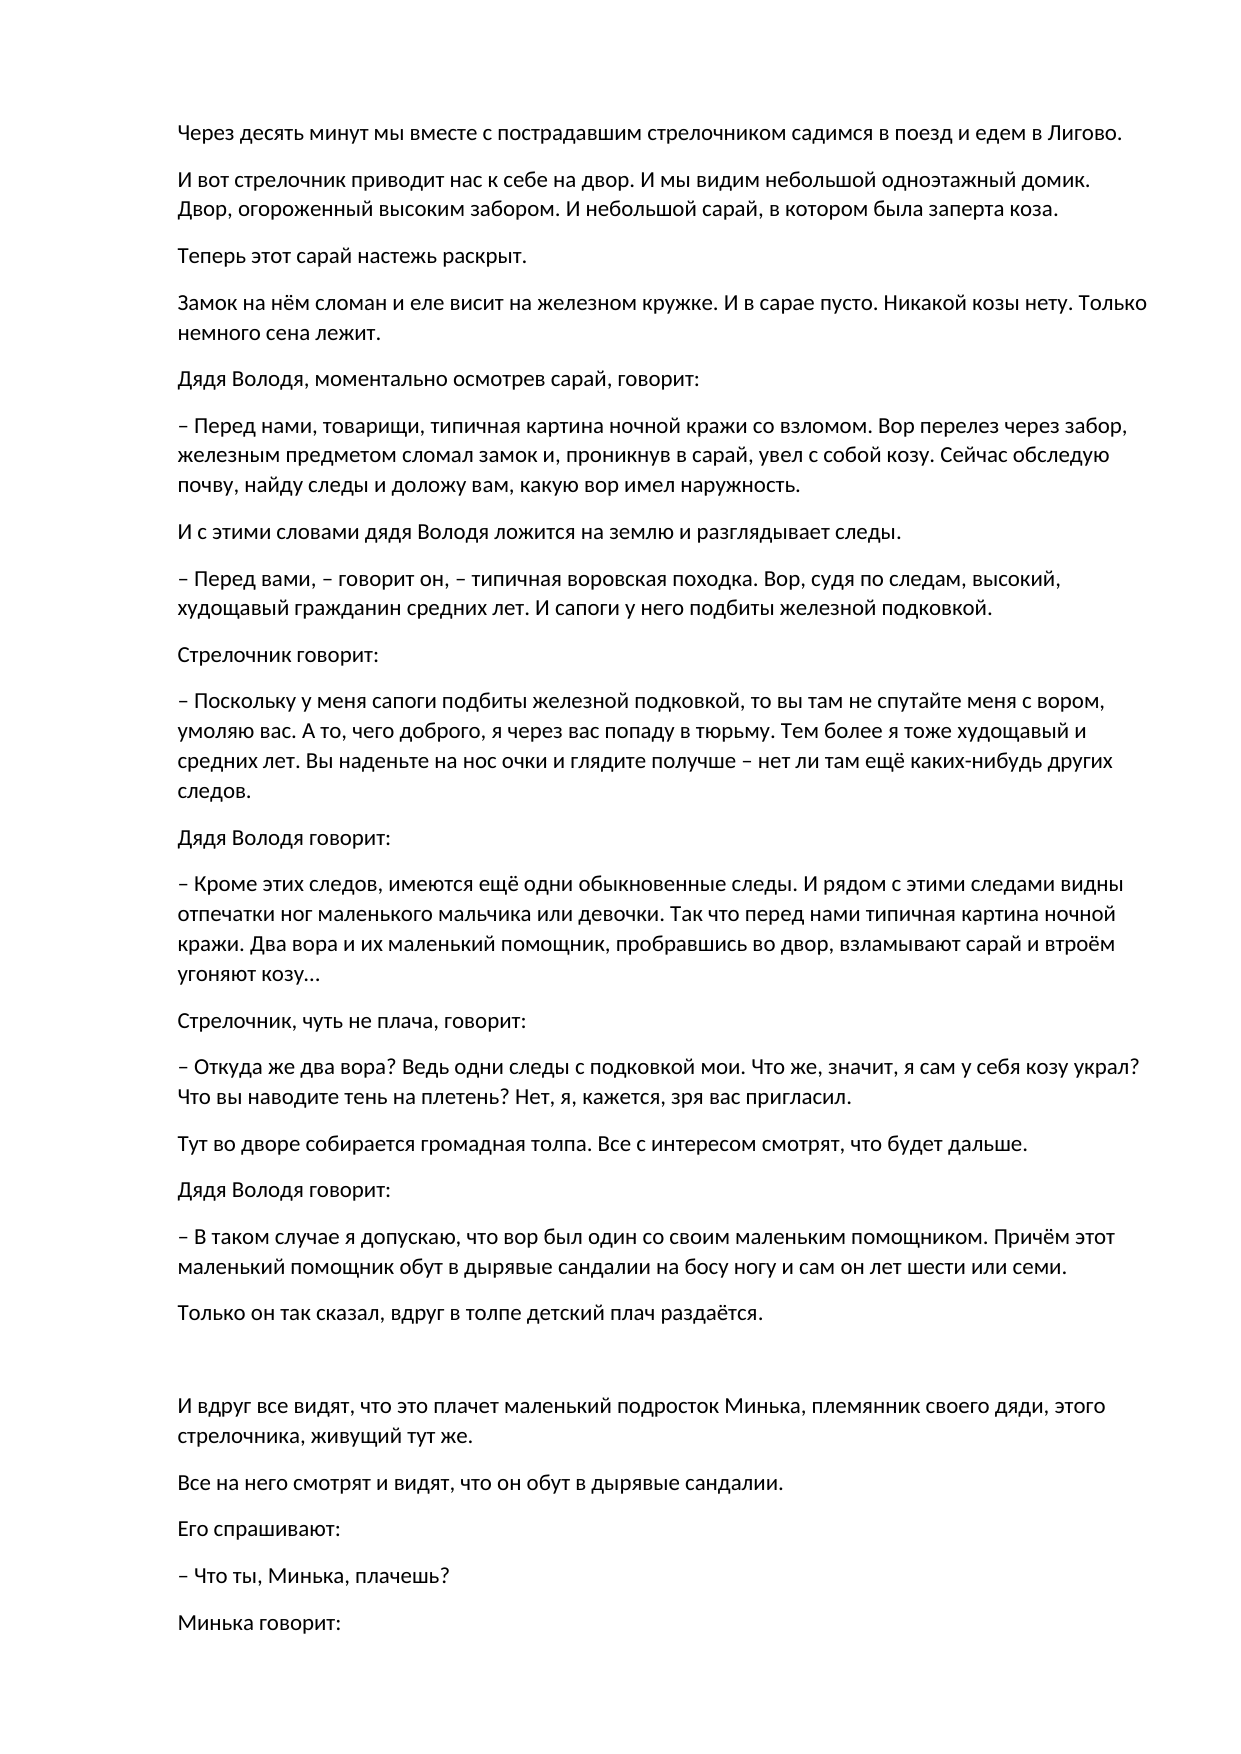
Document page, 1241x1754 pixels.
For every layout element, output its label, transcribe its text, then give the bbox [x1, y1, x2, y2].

text Только он так сказал, вдруг в толпе детский плач раздаётся. [177, 1298, 1152, 1326]
text Замок на нём сломан и еле висит на железном кружке. И в сарае пусто. Никакой козы нету. Только немного сена лежит. [177, 288, 1152, 346]
text Дядя Володя, моментально осмотрев сарай, говорит: [177, 364, 1152, 392]
text И вот стрелочник приводит нас к себе на двор. И мы видим небольшой одноэтажный домик. Двор, огороженный высоким забором. И небольшой сарай, в котором была заперта коза. [177, 165, 1152, 223]
text И вдруг все видят, что это плачет маленький подросток Минька, племянник своего дяди, этого стрелочника, живущий тут же. [177, 1391, 1152, 1449]
text – Кроме этих следов, имеются ещё одни обыкновенные следы. И рядом с этими следами видны отпечатки ног маленького мальчика или девочки. Так что перед нами типичная картина ночной кражи. Два вора и их маленький помощник, пробравшись во двор, взламывают сарай и втроём угоняют козу… [177, 869, 1152, 987]
text Дядя Володя говорит: [177, 1175, 1152, 1203]
text Дядя Володя говорит: [177, 823, 1152, 851]
text Тут во дворе собирается громадная толпа. Все с интересом смотрят, что будет дальше. [177, 1129, 1152, 1157]
text И с этими словами дядя Володя ложится на землю и разглядывает следы. [177, 517, 1152, 545]
text – Поскольку у меня сапоги подбиты железной подковкой, то вы там не спутайте меня с вором, умоляю вас. А то, чего доброго, я через вас попаду в тюрьму. Тем более я тоже худощавый и средних лет. Вы наденьте на нос очки и глядите получше – нет ли там ещё каких-нибудь других следов. [177, 687, 1152, 804]
text Стрелочник, чуть не плача, говорит: [177, 1006, 1152, 1034]
text – Перед нами, товарищи, типичная картина ночной кражи со взломом. Вор перелез через забор, железным предметом сломал замок и, проникнув в сарай, увел с собой козу. Сейчас обследую почву, найду следы и доложу вам, какую вор имел наружность. [177, 411, 1152, 498]
text – Что ты, Минька, плачешь? [177, 1561, 1152, 1589]
text Его спрашивают: [177, 1514, 1152, 1542]
text Теперь этот сарай настежь раскрыт. [177, 241, 1152, 269]
text Минька говорит: [177, 1608, 1152, 1636]
text Все на него смотрят и видят, что он обут в дырявые сандалии. [177, 1468, 1152, 1496]
text Через десять минут мы вместе с пострадавшим стрелочником садимся в поезд и едем в Лигово. [177, 118, 1152, 146]
text – Перед вами, – говорит он, – типичная воровская походка. Вор, судя по следам, высокий, худощавый гражданин средних лет. И сапоги у него подбиты железной подковкой. [177, 564, 1152, 622]
text – В таком случае я допускаю, что вор был один со своим маленьким помощником. Причём этот маленький помощник обут в дырявые сандалии на босу ногу и сам он лет шести или семи. [177, 1222, 1152, 1280]
text Стрелочник говорит: [177, 640, 1152, 668]
text – Откуда же два вора? Ведь одни следы с подковкой мои. Что же, значит, я сам у себя козу украл? Что вы наводите тень на плетень? Нет, я, кажется, зря вас пригласил. [177, 1052, 1152, 1110]
